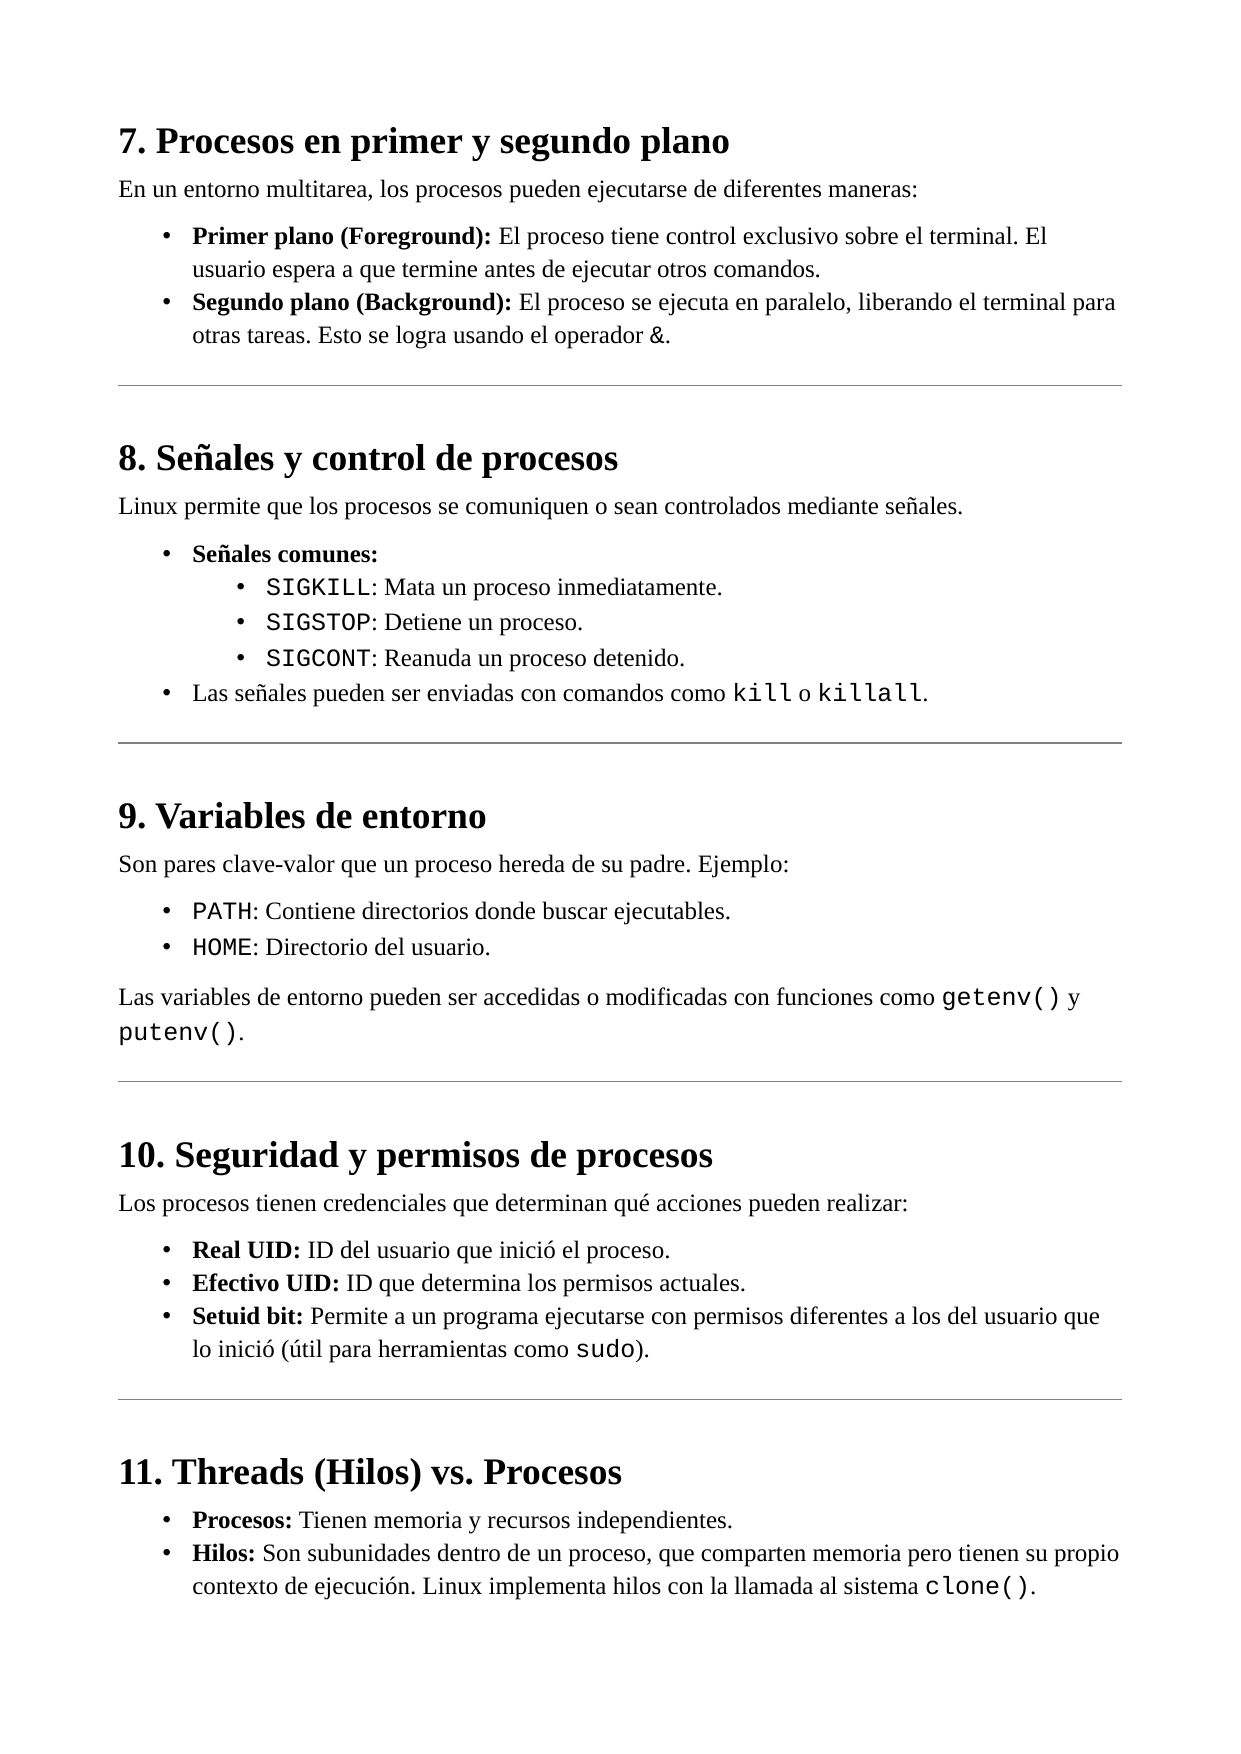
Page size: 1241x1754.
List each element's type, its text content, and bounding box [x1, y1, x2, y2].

list Las señales pueden ser enviadas con comandos como kill o killall. [162, 678, 1122, 709]
subtitle 7. Procesos en primer y segundo plano [118, 118, 1122, 161]
list Procesos: Tienen memoria y recursos independientes. [162, 1505, 1122, 1534]
text Son pares clave-valor que un proceso hereda de su padre. Ejemplo: [118, 849, 1122, 877]
list Setuid bit: Permite a un programa ejecutarse con permisos diferentes a los del usuario que lo inició (útil para herramientas como sudo). [162, 1301, 1122, 1365]
text En un entorno multitarea, los procesos pueden ejecutarse de diferentes maneras: [118, 174, 1122, 202]
list Hilos: Son subunidades dentro de un proceso, que comparten memoria pero tienen su propio contexto de ejecución. Linux implementa hilos con la llamada al sistema clone(). [162, 1538, 1122, 1602]
text Linux permite que los procesos se comuniquen o sean controlados mediante señales. [118, 491, 1122, 520]
subtitle 9. Variables de entorno [118, 793, 1122, 836]
list Segundo plano (Background): El proceso se ejecuta en paralelo, liberando el terminal para otras tareas. Esto se logra usando el operador &. [162, 287, 1122, 351]
subtitle 10. Seguridad y permisos de procesos [118, 1132, 1122, 1175]
list SIGKILL: Mata un proceso inmediatamente. [236, 572, 1122, 603]
list Señales comunes: [162, 539, 1122, 567]
list SIGCONT: Reanuda un proceso detenido. [236, 643, 1122, 673]
list Efectivo UID: ID que determina los permisos actuales. [162, 1268, 1122, 1297]
list HOME: Directorio del usuario. [162, 932, 1122, 963]
subtitle 8. Señales y control de procesos [118, 436, 1122, 479]
list PATH: Contiene directorios donde buscar ejecutables. [162, 896, 1122, 927]
list Primer plano (Foreground): El proceso tiene control exclusivo sobre el terminal. El usuario espera a que termine antes de ejecutar otros comandos. [162, 221, 1122, 283]
list SIGSTOP: Detiene un proceso. [236, 607, 1122, 638]
list Real UID: ID del usuario que inició el proceso. [162, 1235, 1122, 1264]
subtitle 11. Threads (Hilos) vs. Procesos [118, 1449, 1122, 1492]
text Las variables de entorno pueden ser accedidas o modificadas con funciones como getenv() y putenv(). [118, 982, 1122, 1048]
text Los procesos tienen credenciales que determinan qué acciones pueden realizar: [118, 1188, 1122, 1216]
